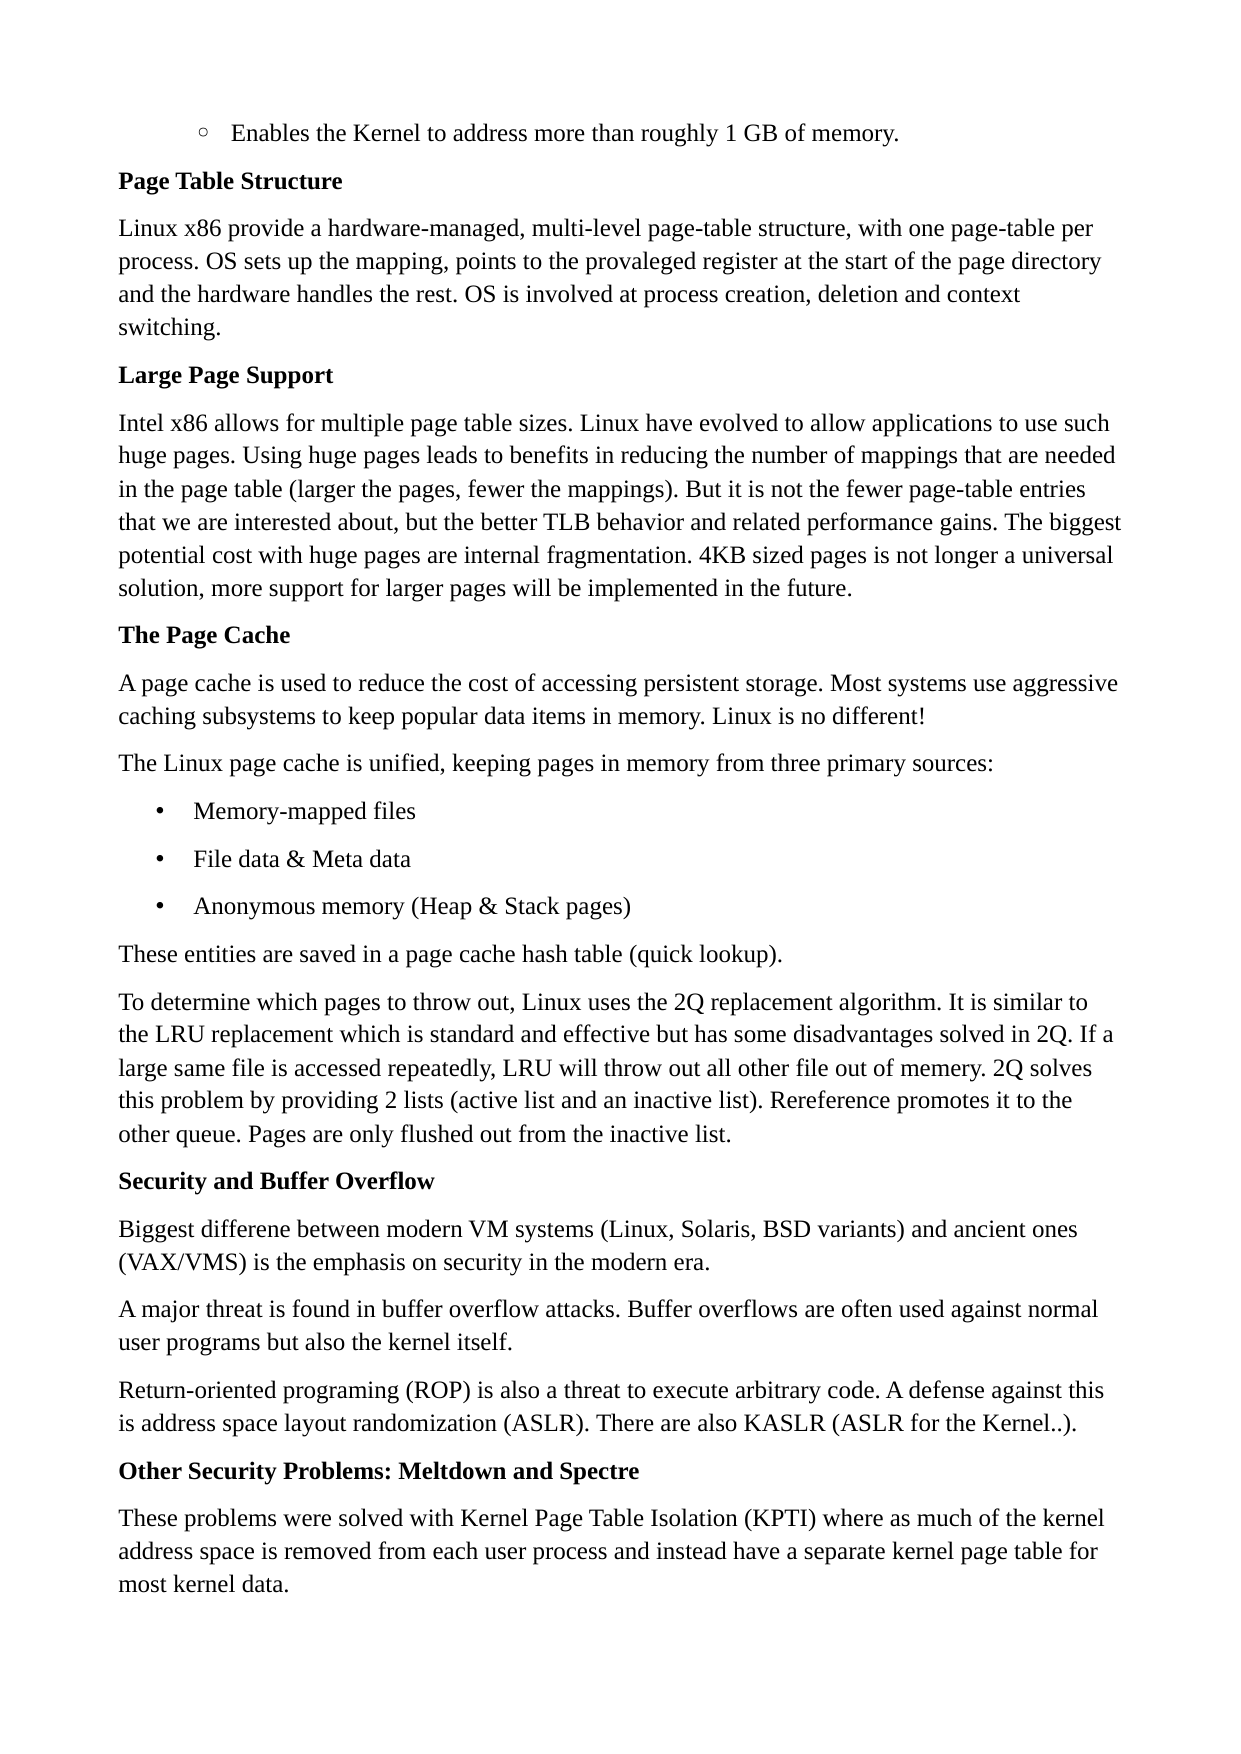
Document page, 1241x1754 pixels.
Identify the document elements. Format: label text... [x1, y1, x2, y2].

text The Page Cache [118, 620, 1122, 649]
text To determine which pages to throw out, Linux uses the 2Q replacement algorithm. It is similar to the LRU replacement which is standard and effective but has some disadvantages solved in 2Q. If a large same file is accessed repeatedly, LRU will throw out all other file out of memery. 2Q solves this problem by providing 2 lists (active list and an inactive list). Rereference promotes it to the other queue. Pages are only flushed out from the inactive list. [118, 987, 1122, 1147]
text Security and Buffer Overflow [118, 1166, 1122, 1195]
text These problems were solved with Kernel Page Table Isolation (KPTI) where as much of the kernel address space is removed from each user process and instead have a separate kernel page table for most kernel data. [118, 1503, 1122, 1598]
text Intel x86 allows for multiple page table sizes. Linux have evolved to allow applications to use such huge pages. Using huge pages leads to benefits in reducing the number of mappings that are needed in the page table (larger the pages, fewer the mappings). But it is not the fewer page-table entries that we are interested about, but the better TLB behavior and related performance gains. The biggest potential cost with huge pages are internal fragmentation. 4KB sized pages is not longer a universal solution, more support for larger pages will be implemented in the future. [118, 408, 1122, 601]
text A major threat is found in buffer overflow attacks. Buffer overflows are often used against normal user programs but also the kernel itself. [118, 1294, 1122, 1356]
text Other Security Problems: Meltdown and Spectre [118, 1456, 1122, 1484]
list File data & Meta data [156, 844, 1122, 872]
text Large Page Support [118, 360, 1122, 389]
list Anonymous memory (Heap & Stack pages) [156, 891, 1122, 920]
text Page Table Structure [118, 166, 1122, 194]
text A page cache is used to reduce the cost of accessing persistent storage. Most systems use aggressive caching subsystems to keep popular data items in memory. Linux is no different! [118, 668, 1122, 730]
list Enables the Kernel to address more than roughly 1 GB of memory. [193, 118, 1122, 147]
text The Linux page cache is unified, keeping pages in memory from three primary sources: [118, 748, 1122, 777]
text Return-oriented programing (ROP) is also a threat to execute arbitrary code. A defense against this is address space layout randomization (ASLR). There are also KASLR (ASLR for the Kernel..). [118, 1375, 1122, 1437]
list Memory-mapped files [156, 796, 1122, 825]
text Biggest differene between modern VM systems (Linux, Solaris, BSD variants) and ancient ones (VAX/VMS) is the emphasis on security in the modern era. [118, 1214, 1122, 1276]
text Linux x86 provide a hardware-managed, multi-level page-table structure, with one page-table per process. OS sets up the mapping, points to the provaleged register at the start of the page directory and the hardware handles the rest. OS is involved at process creation, deletion and context switching. [118, 213, 1122, 341]
text These entities are saved in a page cache hash table (quick lookup). [118, 939, 1122, 968]
